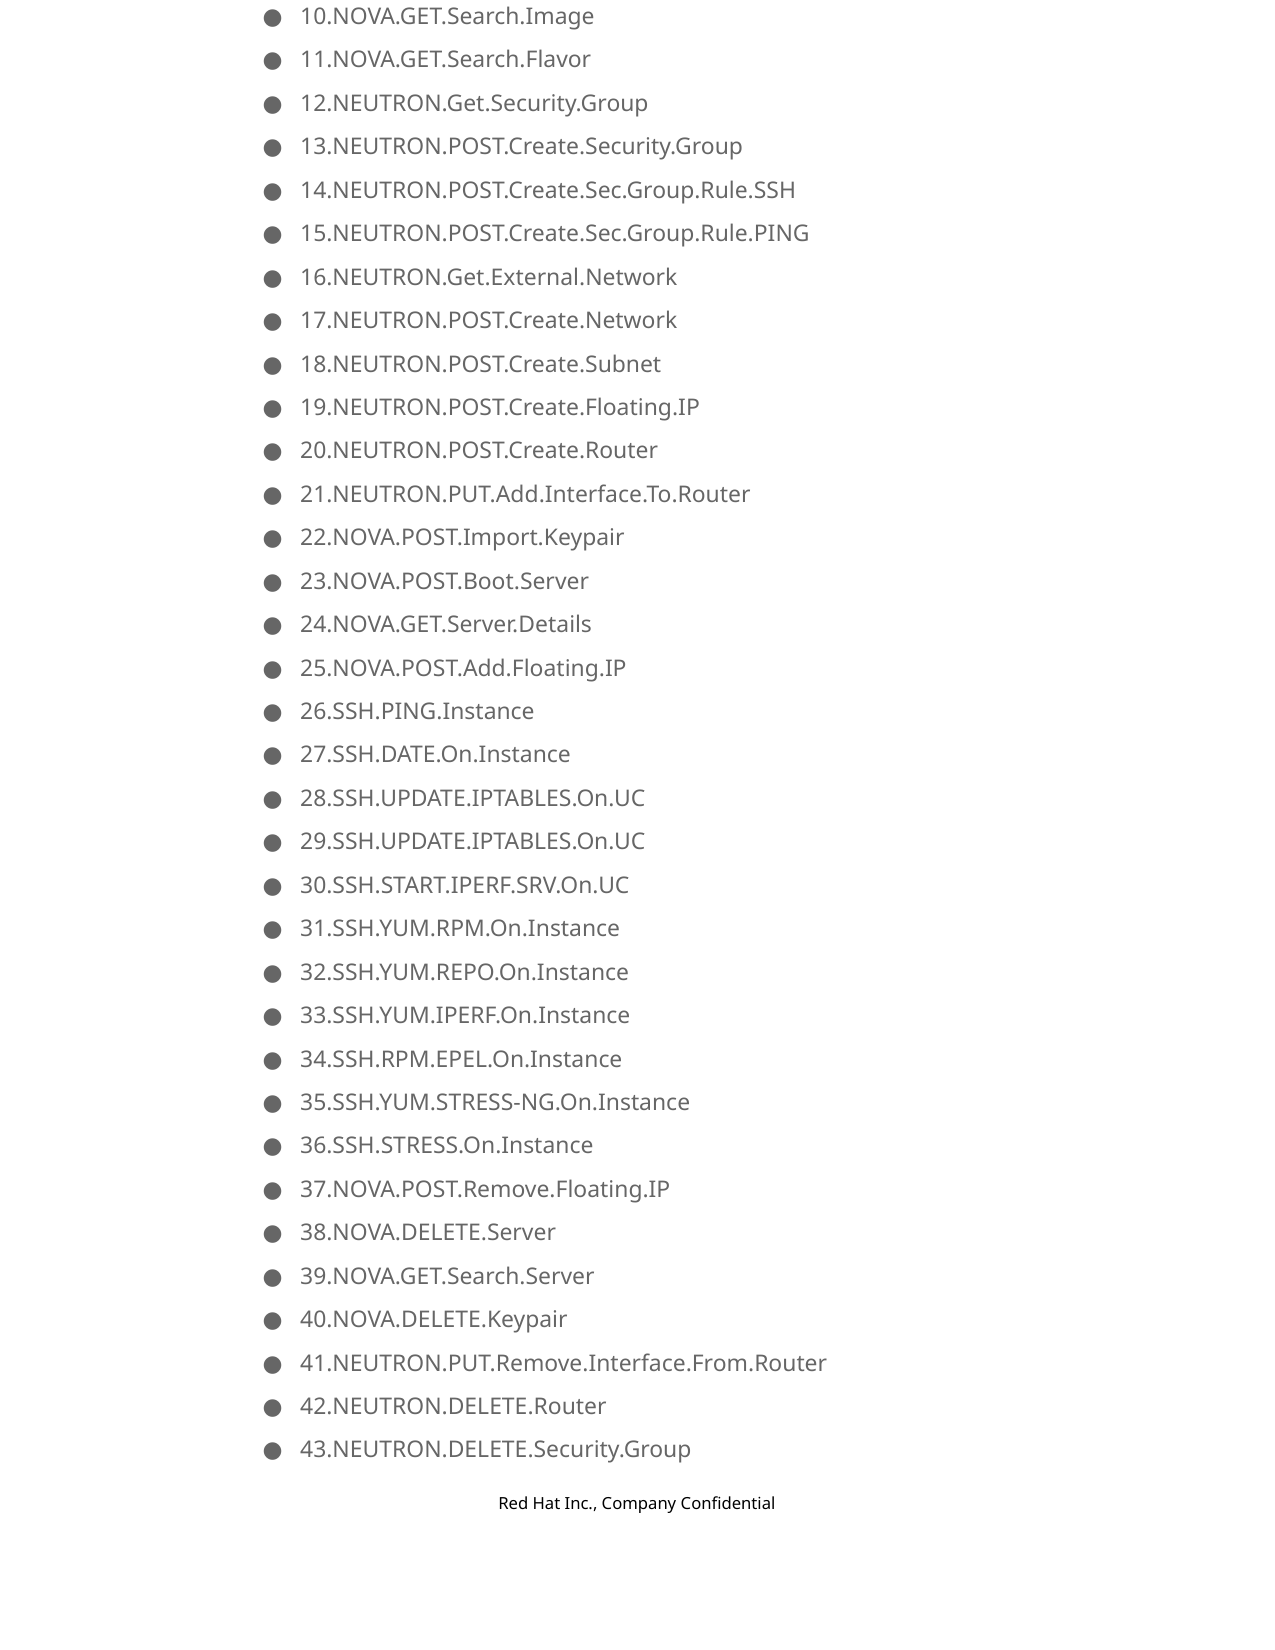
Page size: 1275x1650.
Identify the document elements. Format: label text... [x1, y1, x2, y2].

list 35.SSH.YUM.STRESS-NG.On.Instance [262, 1086, 1125, 1117]
list 26.SSH.PING.Instance [262, 695, 1125, 726]
list 33.SSH.YUM.IPERF.On.Instance [262, 999, 1125, 1030]
list 10.NOVA.GET.Search.Image [262, 0, 1125, 31]
list 15.NEUTRON.POST.Create.Sec.Group.Rule.PING [262, 217, 1125, 248]
list 22.NOVA.POST.Import.Keypair [262, 521, 1125, 552]
list 18.NEUTRON.POST.Create.Subnet [262, 347, 1125, 379]
list 41.NEUTRON.PUT.Remove.Interface.From.Router [262, 1347, 1125, 1378]
list 40.NOVA.DELETE.Keypair [262, 1303, 1125, 1334]
list 21.NEUTRON.PUT.Add.Interface.To.Router [262, 478, 1125, 509]
list 29.SSH.UPDATE.IPTABLES.On.UC [262, 825, 1125, 857]
list 13.NEUTRON.POST.Create.Security.Group [262, 130, 1125, 162]
list 19.NEUTRON.POST.Create.Floating.IP [262, 391, 1125, 422]
list 24.NOVA.GET.Server.Details [262, 608, 1125, 639]
list 38.NOVA.DELETE.Server [262, 1216, 1125, 1247]
list 32.SSH.YUM.REPO.On.Instance [262, 956, 1125, 987]
list 36.SSH.STRESS.On.Instance [262, 1129, 1125, 1161]
list 12.NEUTRON.Get.Security.Group [262, 87, 1125, 118]
list 42.NEUTRON.DELETE.Router [262, 1390, 1125, 1421]
list 25.NOVA.POST.Add.Floating.IP [262, 652, 1125, 683]
list 14.NEUTRON.POST.Create.Sec.Group.Rule.SSH [262, 174, 1125, 205]
list 39.NOVA.GET.Search.Server [262, 1260, 1125, 1291]
list 34.SSH.RPM.EPEL.On.Instance [262, 1042, 1125, 1074]
list 20.NEUTRON.POST.Create.Router [262, 434, 1125, 466]
list 17.NEUTRON.POST.Create.Network [262, 304, 1125, 335]
list 23.NOVA.POST.Boot.Server [262, 565, 1125, 596]
list 16.NEUTRON.Get.External.Network [262, 261, 1125, 292]
list 30.SSH.START.IPERF.SRV.On.UC [262, 869, 1125, 900]
list 37.NOVA.POST.Remove.Floating.IP [262, 1173, 1125, 1204]
list 43.NEUTRON.DELETE.Security.Group [262, 1433, 1125, 1465]
list 28.SSH.UPDATE.IPTABLES.On.UC [262, 782, 1125, 813]
list 11.NOVA.GET.Search.Flavor [262, 43, 1125, 75]
list 31.SSH.YUM.RPM.On.Instance [262, 912, 1125, 943]
list 27.SSH.DATE.On.Instance [262, 738, 1125, 770]
